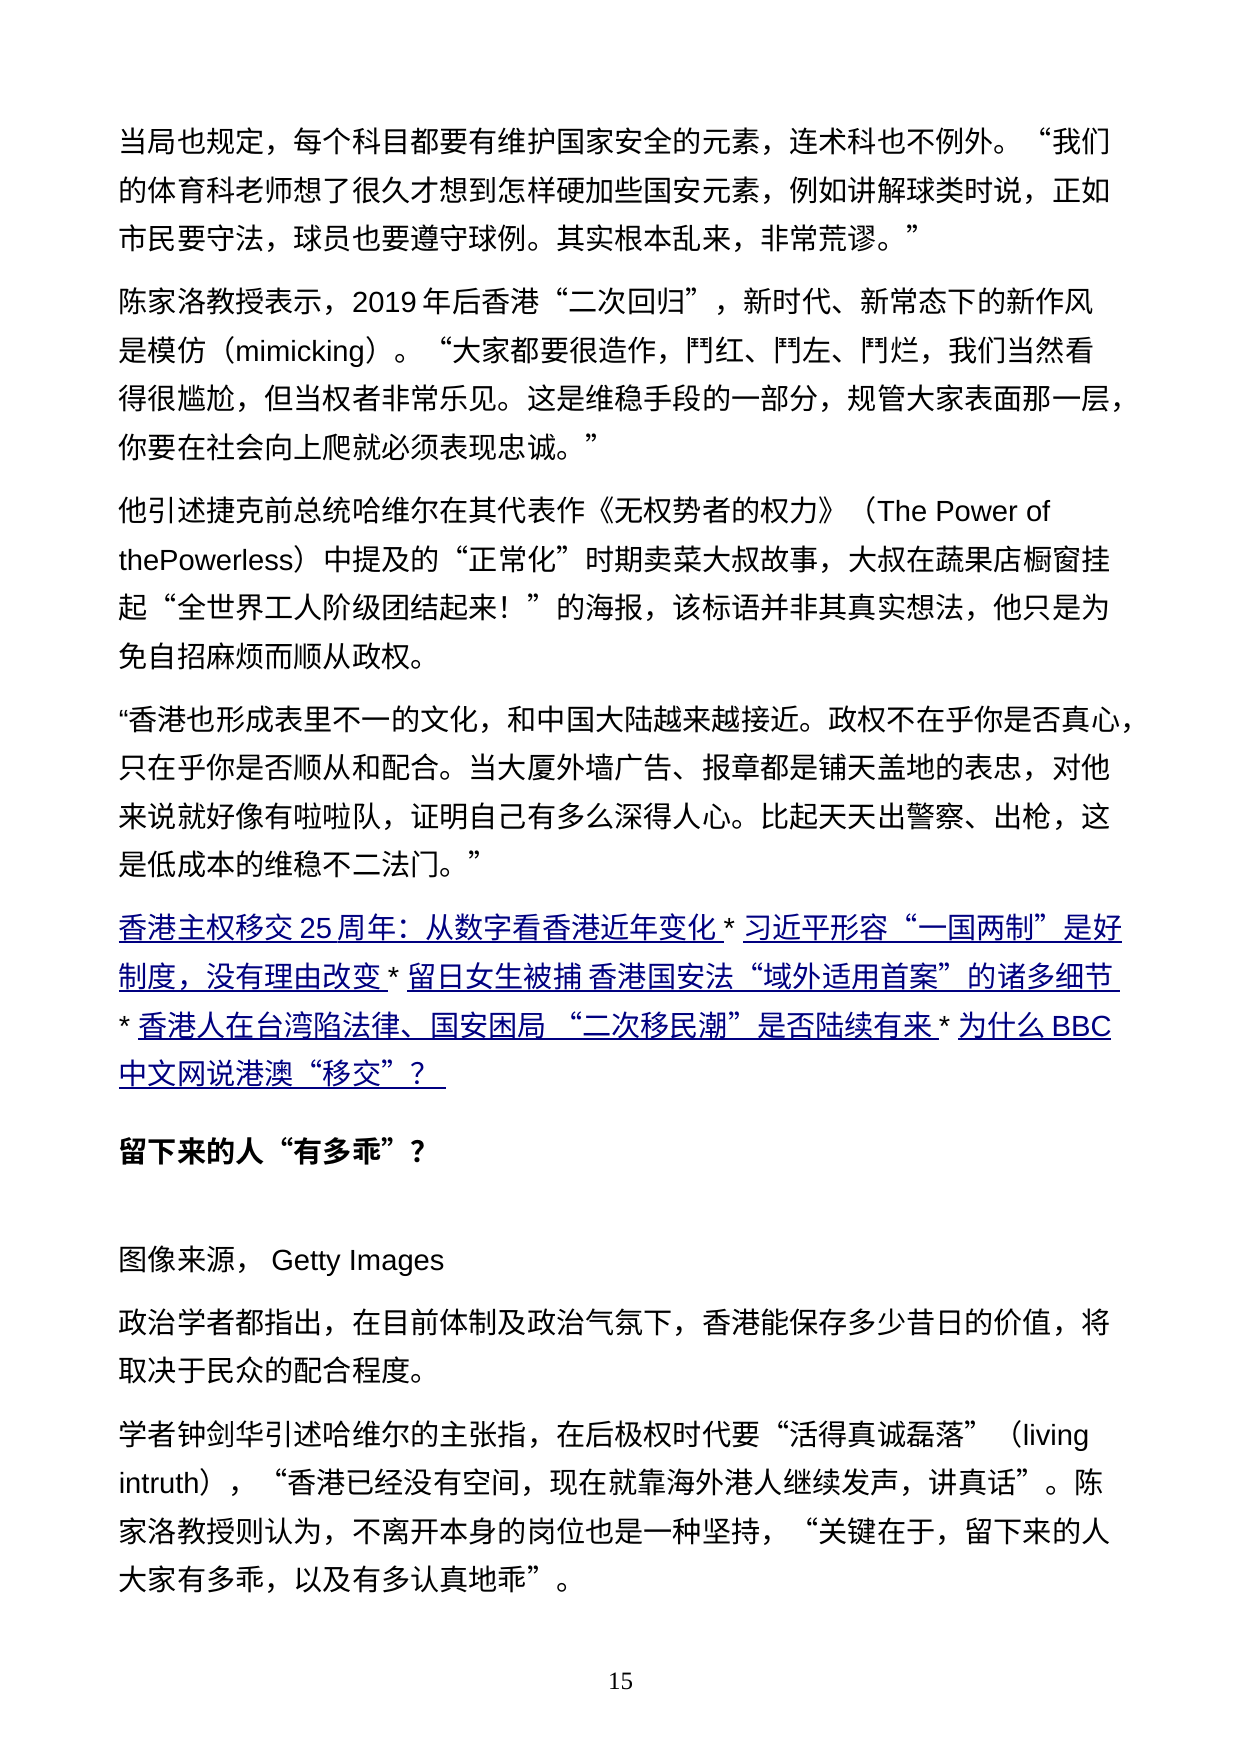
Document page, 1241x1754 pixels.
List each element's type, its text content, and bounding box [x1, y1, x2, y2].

text “香港也形成表里不一的文化，和中国大陆越来越接近。政权不在乎你是否真心，只在乎你是否顺从和配合。当大厦外墙广告、报章都是铺天盖地的表忠，对他来说就好像有啦啦队，证明自己有多么深得人心。比起天天出警察、出枪，这是低成本的维稳不二法门。” [118, 696, 1122, 884]
subtitle 留下来的人“有多乖”？ [118, 1128, 1122, 1171]
text 他引述捷克前总统哈维尔在其代表作《无权势者的权力》（The Power of thePowerless）中提及的“正常化”时期卖菜大叔故事，大叔在蔬果店橱窗挂起“全世界工人阶级团结起来！”的海报，该标语并非其真实想法，他只是为免自招麻烦而顺从政权。 [118, 487, 1122, 675]
text 图像来源， Getty Images [118, 1236, 1122, 1278]
text 当局也规定，每个科目都要有维护国家安全的元素，连术科也不例外。“我们的体育科老师想了很久才想到怎样硬加些国安元素，例如讲解球类时说，正如市民要守法，球员也要遵守球例。其实根本乱来，非常荒谬。” [118, 118, 1122, 258]
text 政治学者都指出，在目前体制及政治气氛下，香港能保存多少昔日的价值，将取决于民众的配合程度。 [118, 1299, 1122, 1390]
text 陈家洛教授表示，2019年后香港“二次回归”，新时代、新常态下的新作风是模仿（mimicking）。“大家都要很造作，鬥红、鬥左、鬥烂，我们当然看得很尴尬，但当权者非常乐见。这是维稳手段的一部分，规管大家表面那一层，你要在社会向上爬就必须表现忠诚。” [118, 279, 1122, 467]
text 学者钟剑华引述哈维尔的主张指，在后极权时代要“活得真诚磊落”（living intruth），“香港已经没有空间，现在就靠海外港人继续发声，讲真话”。陈家洛教授则认为，不离开本身的岗位也是一种坚持，“关键在于，留下来的人大家有多乖，以及有多认真地乖”。 [118, 1411, 1122, 1599]
text 香港主权移交25周年：从数字看香港近年变化 * 习近平形容“一国两制”是好制度，没有理由改变 * 留日女生被捕 香港国安法“域外适用首案”的诸多细节 * 香港人在台湾陷法律、国安困局 “二次移民潮”是否陆续有来 * 为什么BBC中文网说港澳“移交”？ [118, 905, 1122, 1093]
